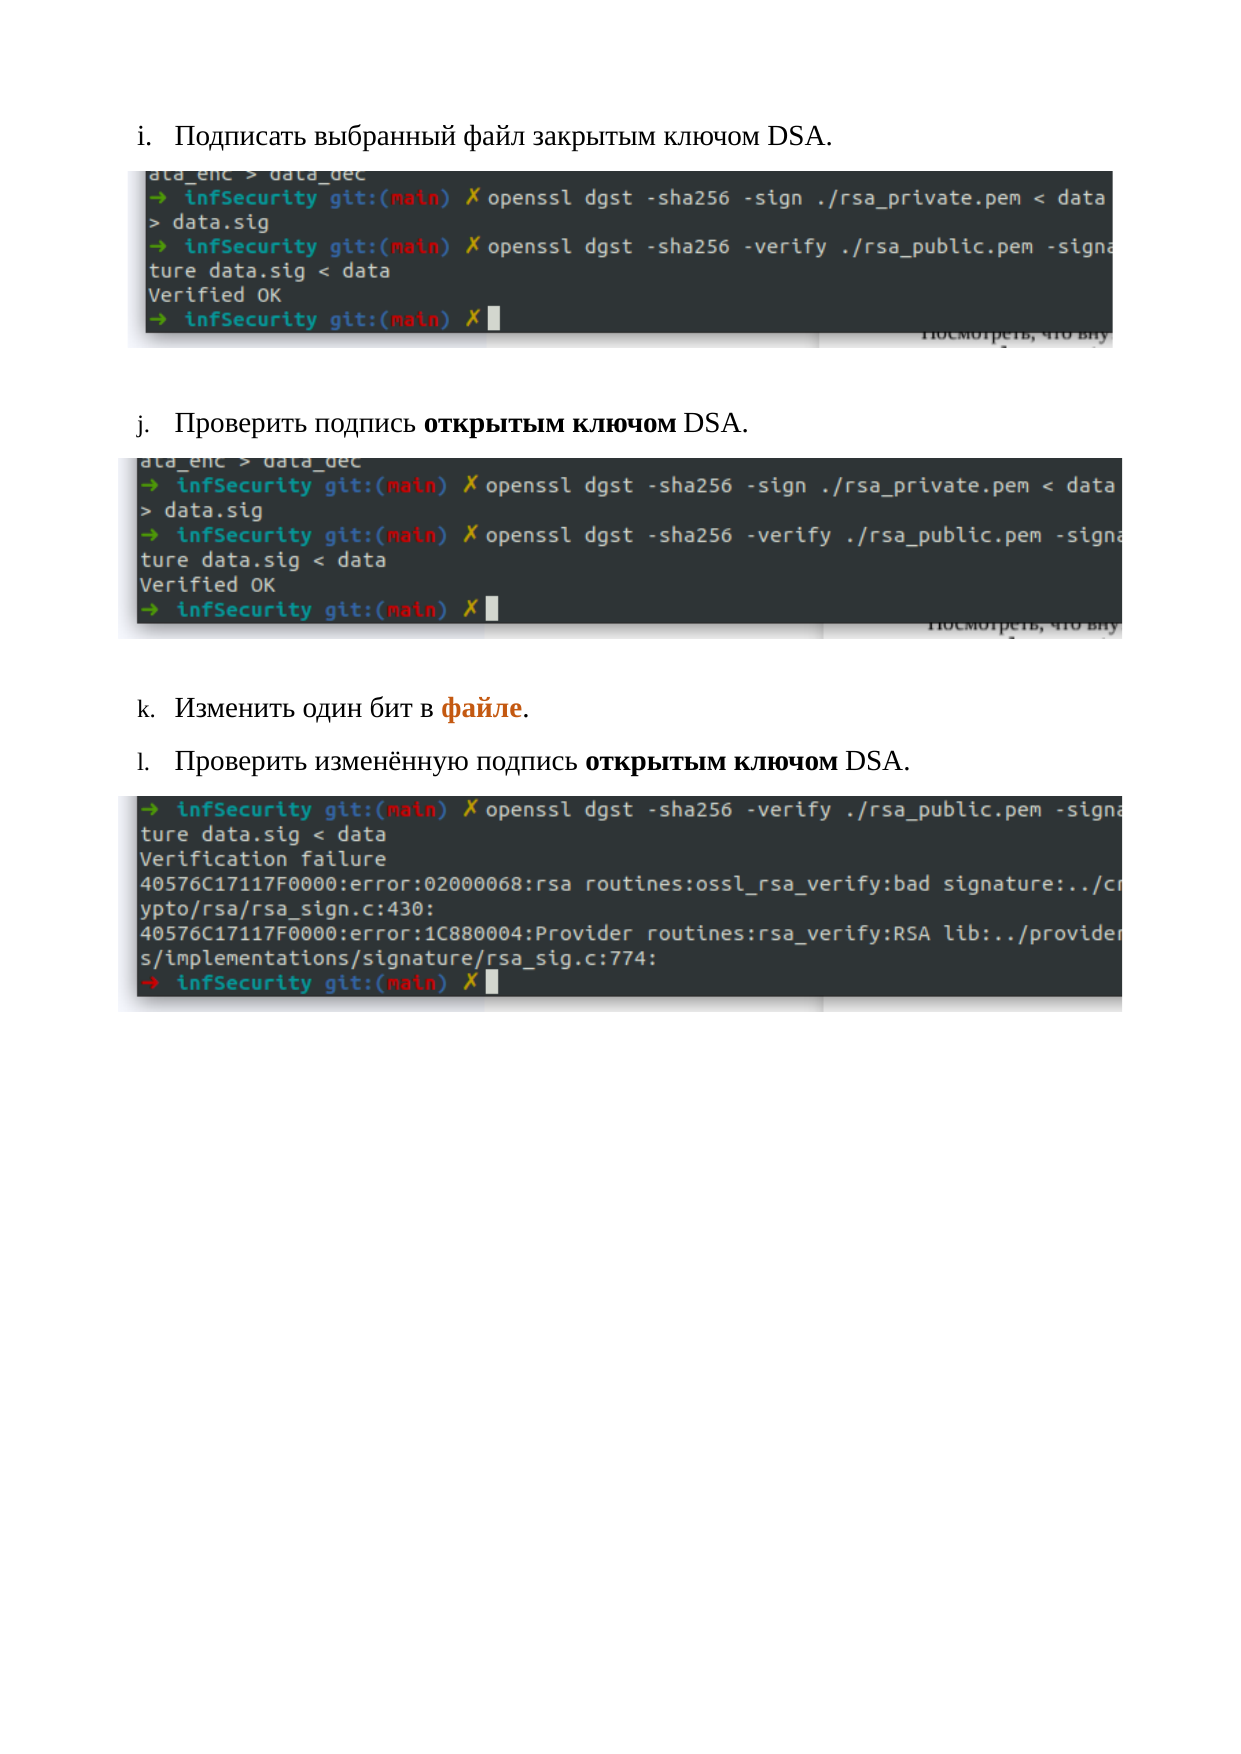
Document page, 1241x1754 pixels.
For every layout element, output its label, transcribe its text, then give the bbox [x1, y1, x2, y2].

picture [118, 796, 1123, 1012]
picture [127, 171, 1113, 348]
list Проверить изменённую подпись открытым ключом DSA. [137, 743, 1122, 777]
list Изменить один бит в файле. [137, 690, 1122, 724]
picture [118, 458, 1123, 639]
list Проверить подпись открытым ключом DSA. [137, 406, 1122, 439]
list Подписать выбранный файл закрытым ключом DSA. [137, 118, 1122, 152]
